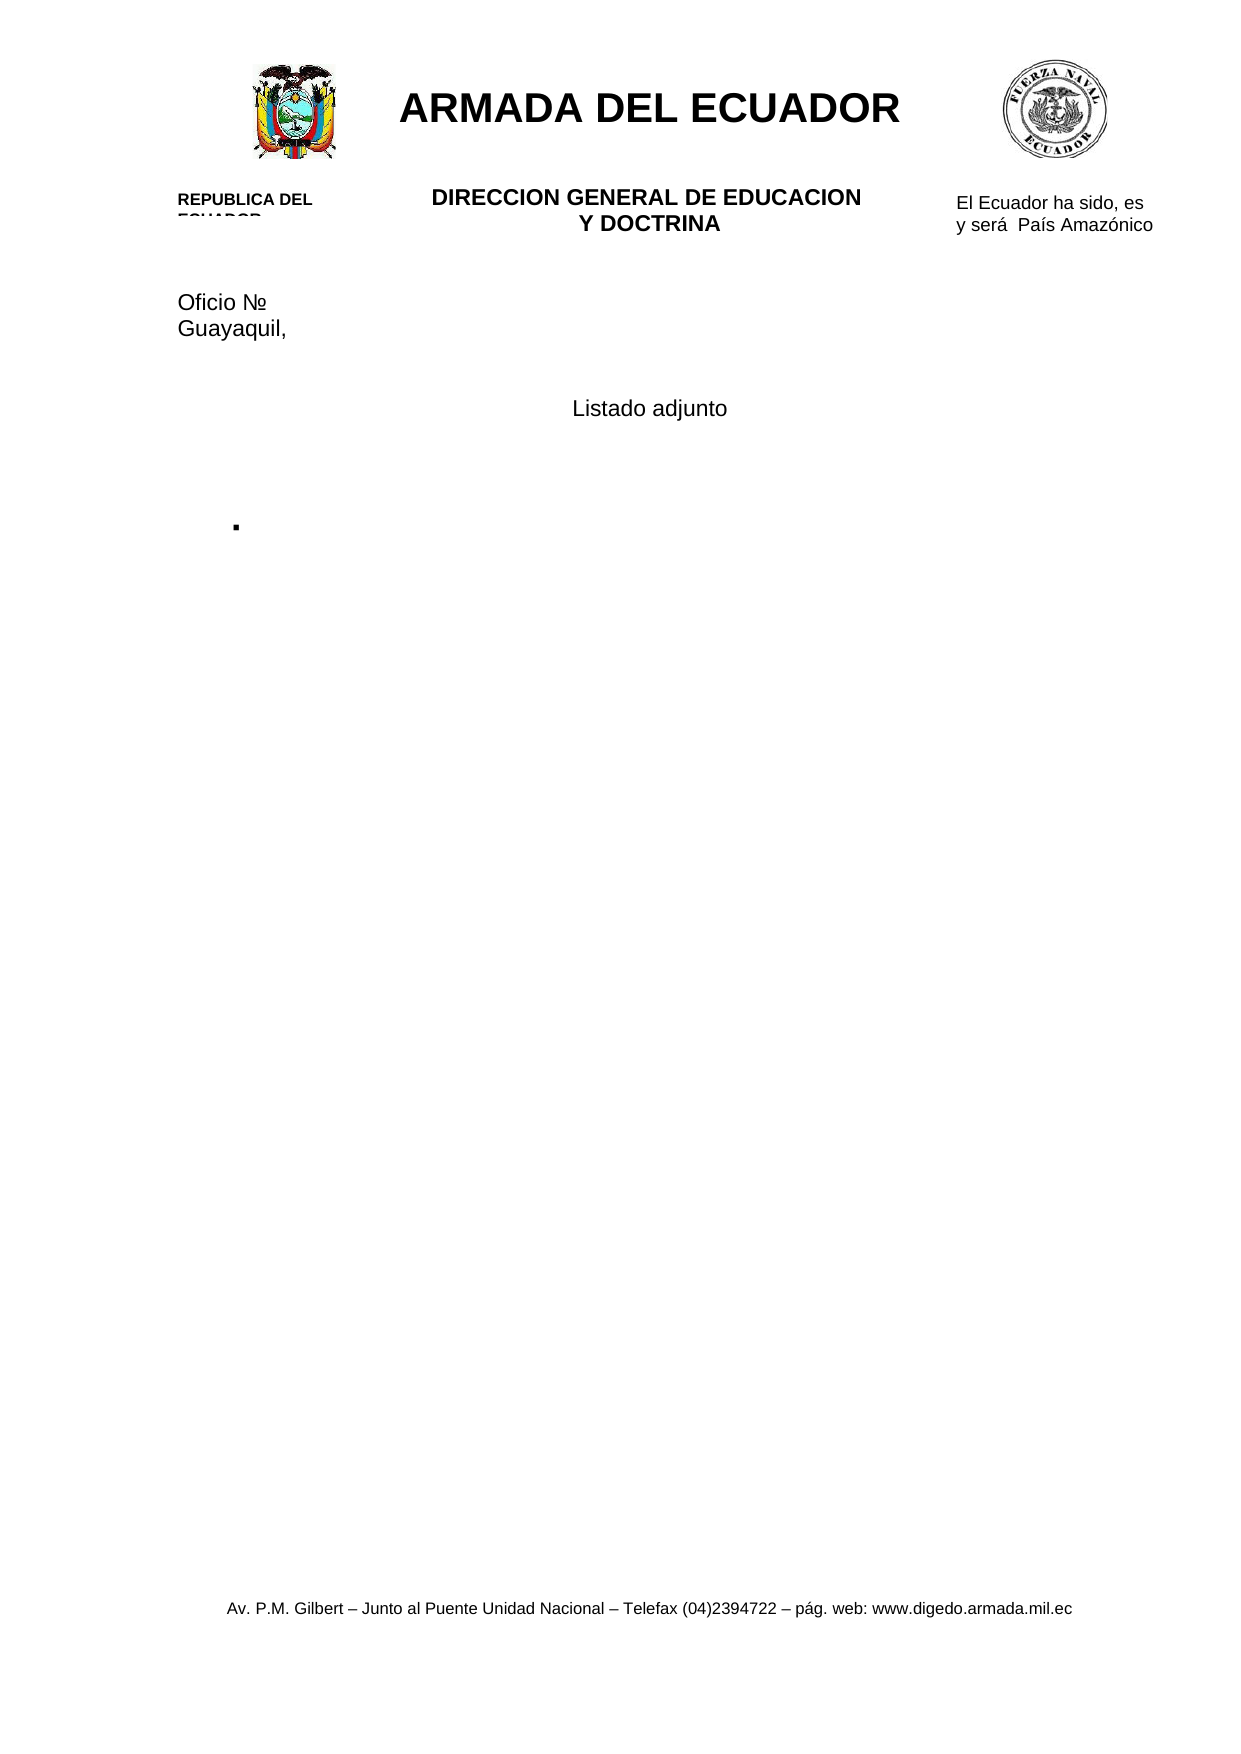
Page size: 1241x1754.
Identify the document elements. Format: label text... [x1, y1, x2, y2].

text Guayaquil, <date> [177, 315, 1122, 342]
table_header <d.title> [263, 500, 1122, 554]
text Oficio № <rec.trade_no> [177, 289, 1122, 315]
table_header · [225, 500, 262, 554]
text <for each="d in rec_detail"> [177, 473, 1122, 500]
text Listado adjunto [177, 394, 1122, 421]
text </for> [177, 554, 1122, 581]
